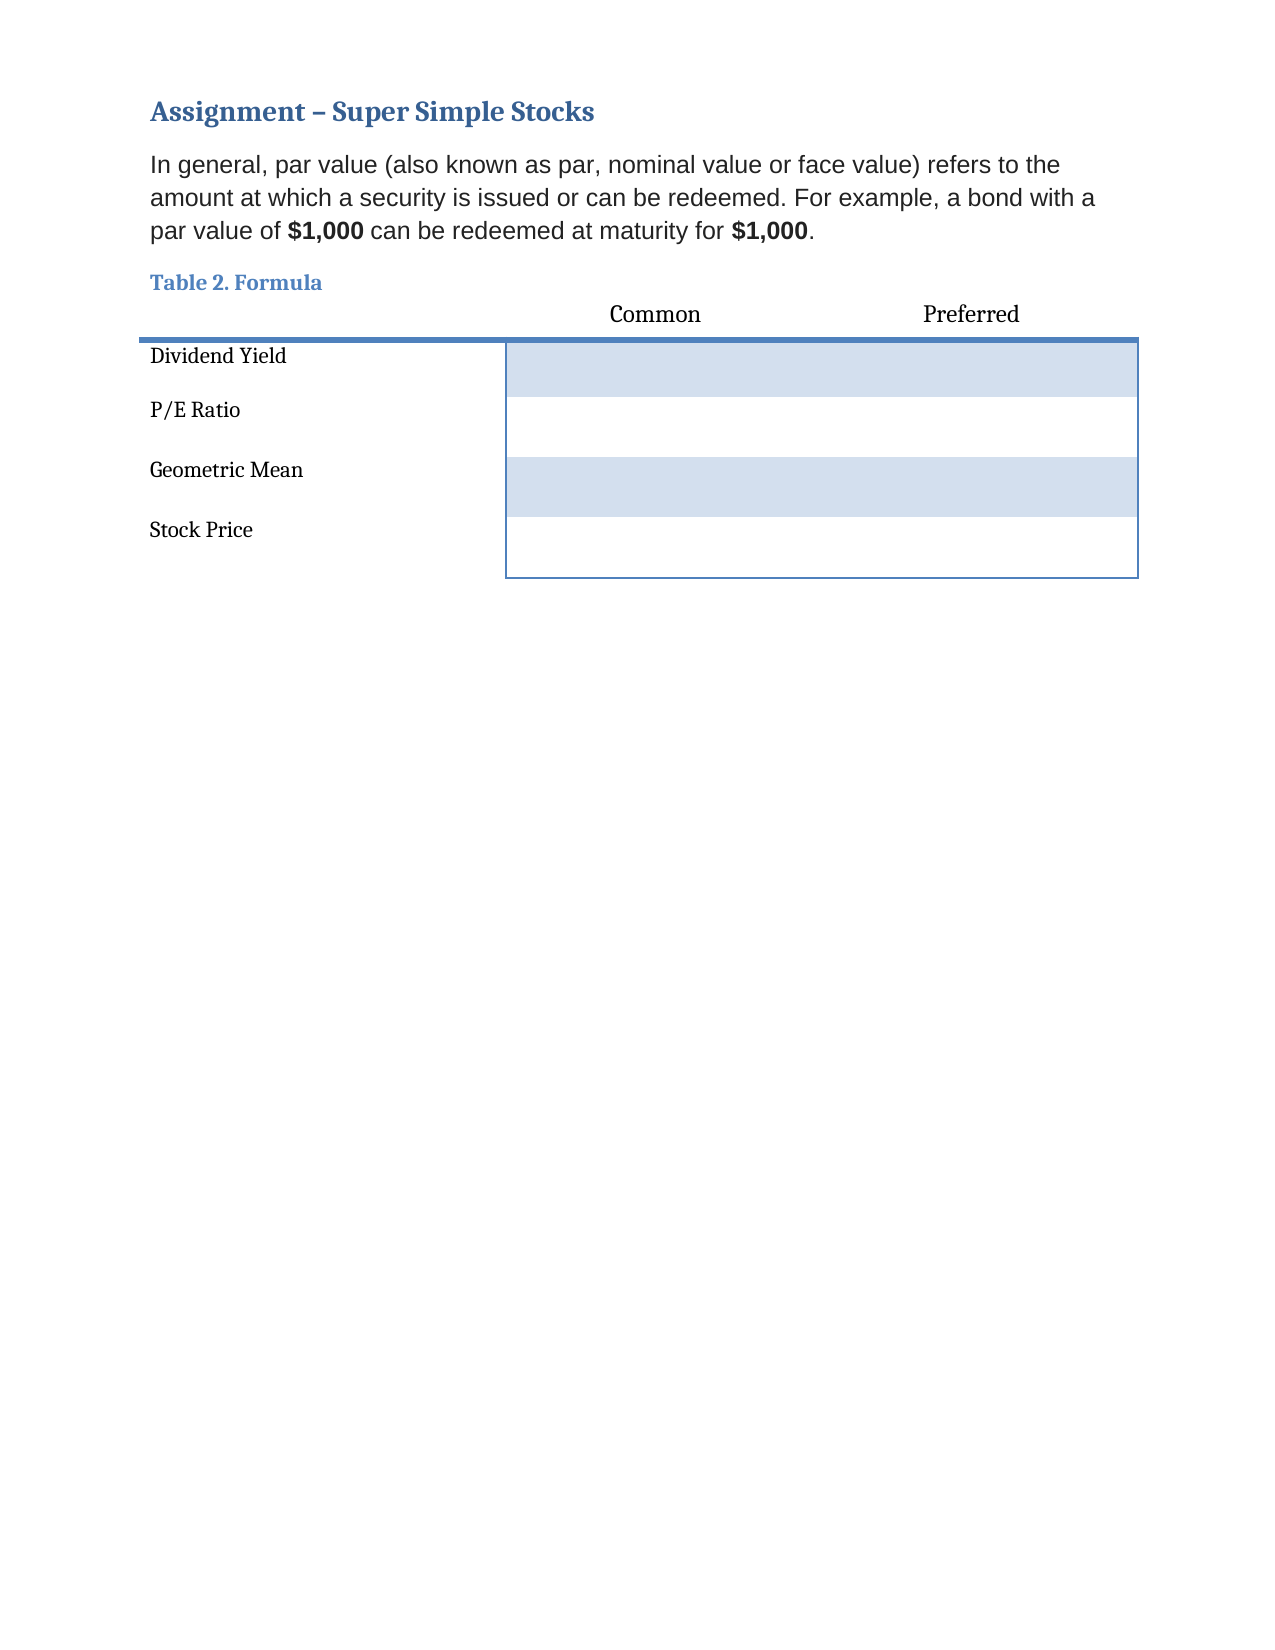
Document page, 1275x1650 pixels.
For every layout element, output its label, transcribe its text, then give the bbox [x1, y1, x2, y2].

table_cell Stock Price [139, 517, 505, 577]
table_cell [507, 343, 805, 397]
table_cell Geometric Mean [139, 457, 505, 517]
text In general, par value (also known as par, nominal value or face value) refers to the amount at which a security is issued or can be redeemed. For example, a bond with a par value of $1,000 can be redeemed at maturity for $1,000. [150, 150, 1125, 245]
table_header [139, 300, 506, 337]
subtitle Table 2. Formula [150, 270, 1125, 296]
table_cell [507, 457, 1137, 517]
table_cell [805, 343, 1137, 397]
table_header Common [506, 300, 805, 337]
table_cell [507, 517, 1137, 577]
table_header Preferred [805, 300, 1138, 337]
table_cell P/E Ratio [139, 397, 505, 457]
table_cell Dividend Yield [139, 343, 505, 397]
table_cell [507, 397, 1137, 457]
